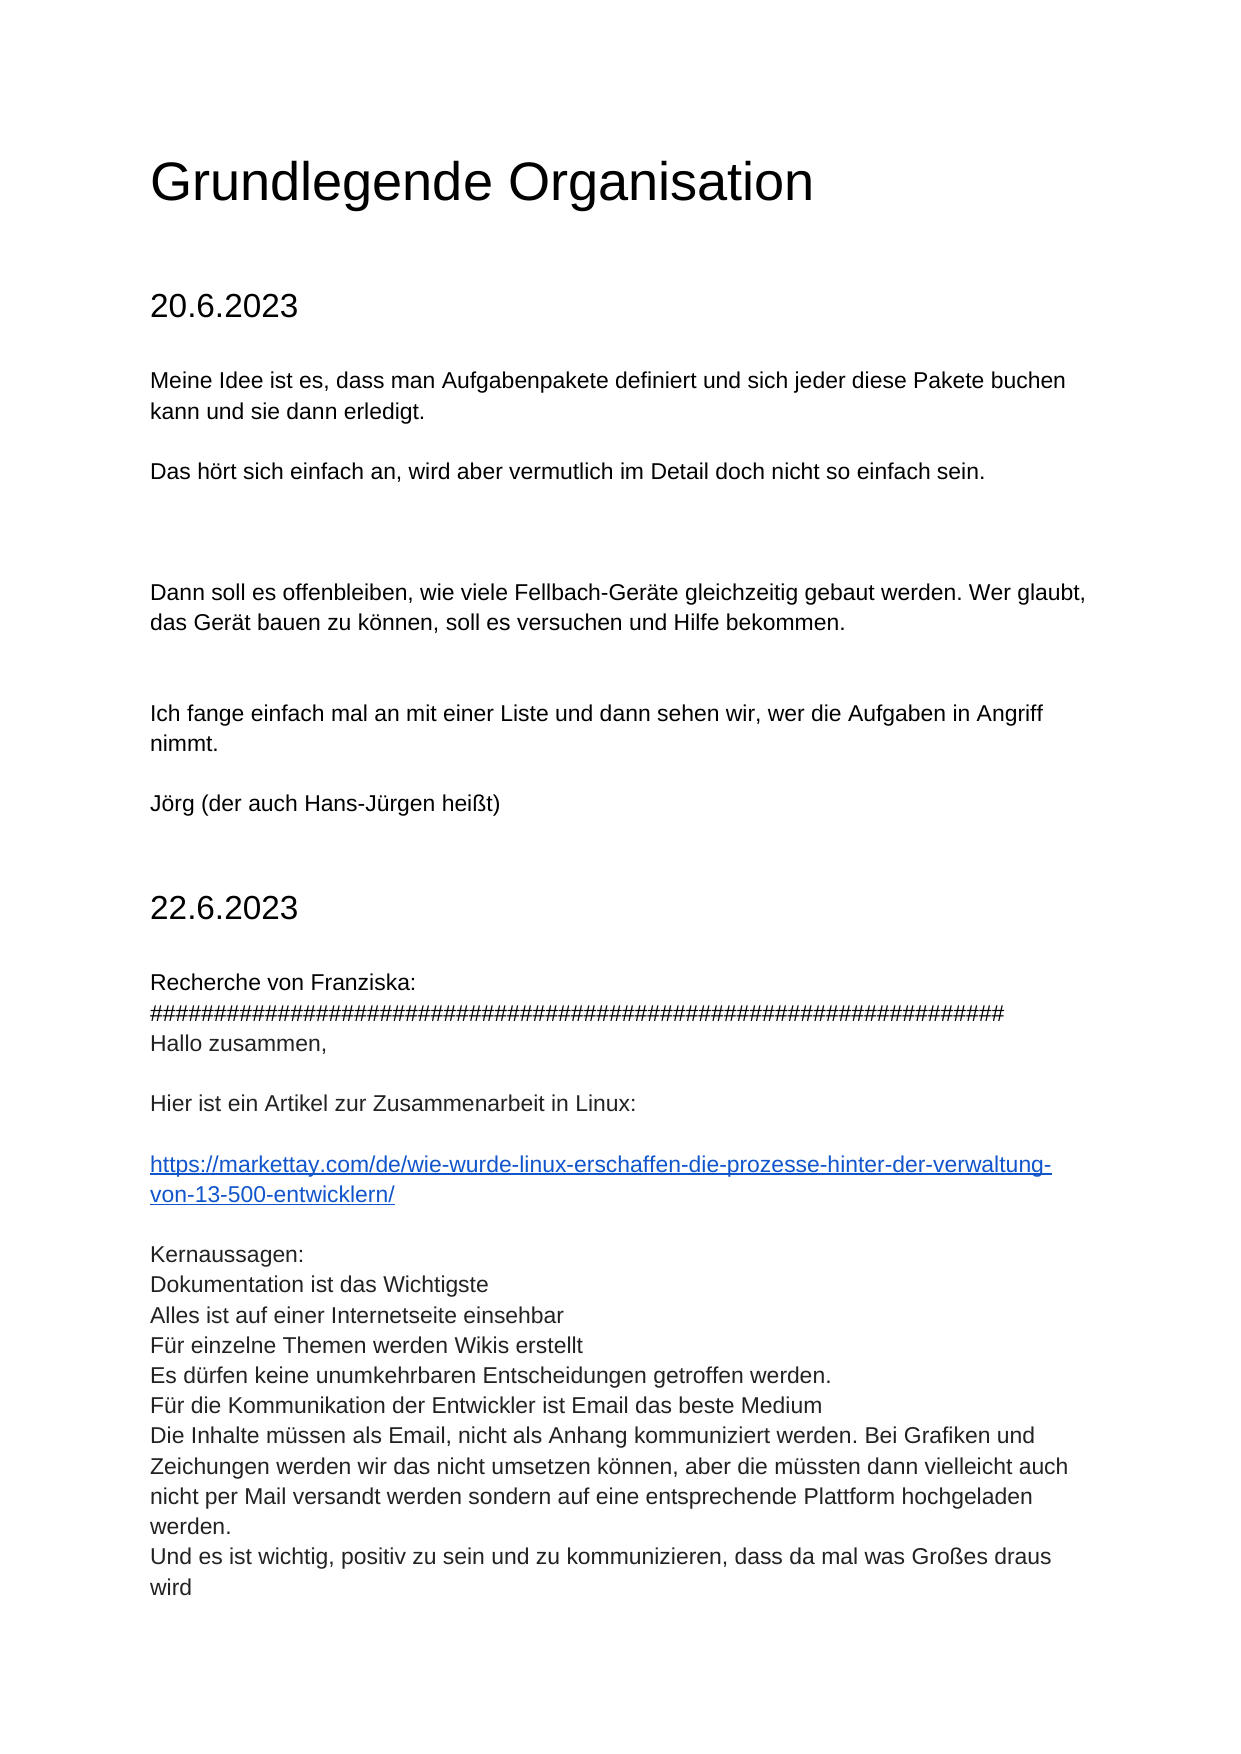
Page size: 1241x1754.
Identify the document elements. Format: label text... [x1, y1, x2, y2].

text Für einzelne Themen werden Wikis erstellt [150, 1332, 1090, 1358]
text Hier ist ein Artikel zur Zusammenarbeit in Linux: [150, 1090, 1090, 1117]
text Das hört sich einfach an, wird aber vermutlich im Detail doch nicht so einfach sein. [150, 458, 1090, 484]
text Recherche von Franziska: [150, 969, 1090, 996]
text Ich fange einfach mal an mit einer Liste und dann sehen wir, wer die Aufgaben in Angriff nimmt. [150, 700, 1090, 756]
text Dann soll es offenbleiben, wie viele Fellbach-Geräte gleichzeitig gebaut werden. Wer glaubt, das Gerät bauen zu können, soll es versuchen und Hilfe bekommen. [150, 579, 1090, 635]
text ################################################################### [150, 999, 1090, 1026]
text Es dürfen keine unumkehrbaren Entscheidungen getroffen werden. [150, 1362, 1090, 1388]
text Und es ist wichtig, positiv zu sein und zu kommunizieren, dass da mal was Großes draus wird [150, 1543, 1090, 1600]
text Für die Kommunikation der Entwickler ist Email das beste Medium [150, 1392, 1090, 1419]
title Grundlegende Organisation [150, 150, 1090, 212]
text Kernaussagen: [150, 1241, 1090, 1268]
text Meine Idee ist es, dass man Aufgabenpakete definiert und sich jeder diese Pakete buchen kann und sie dann erledigt. [150, 367, 1090, 424]
subtitle 22.6.2023 [150, 888, 1090, 927]
subtitle 20.6.2023 [150, 286, 1090, 325]
text Alles ist auf einer Internetseite einsehbar [150, 1302, 1090, 1328]
text Hallo zusammen, [150, 1030, 1090, 1056]
text Die Inhalte müssen als Email, nicht als Anhang kommuniziert werden. Bei Grafiken und Zeichungen werden wir das nicht umsetzen können, aber die müssten dann vielleicht auch nicht per Mail versandt werden sondern auf eine entsprechende Plattform hochgeladen werden. [150, 1422, 1090, 1539]
text https://markettay.com/de/wie-wurde-linux-erschaffen-die-prozesse-hinter-der-verwaltung-von-13-500-entwicklern/ [150, 1151, 1090, 1207]
text Dokumentation ist das Wichtigste [150, 1271, 1090, 1298]
text Jörg (der auch Hans-Jürgen heißt) [150, 790, 1090, 817]
